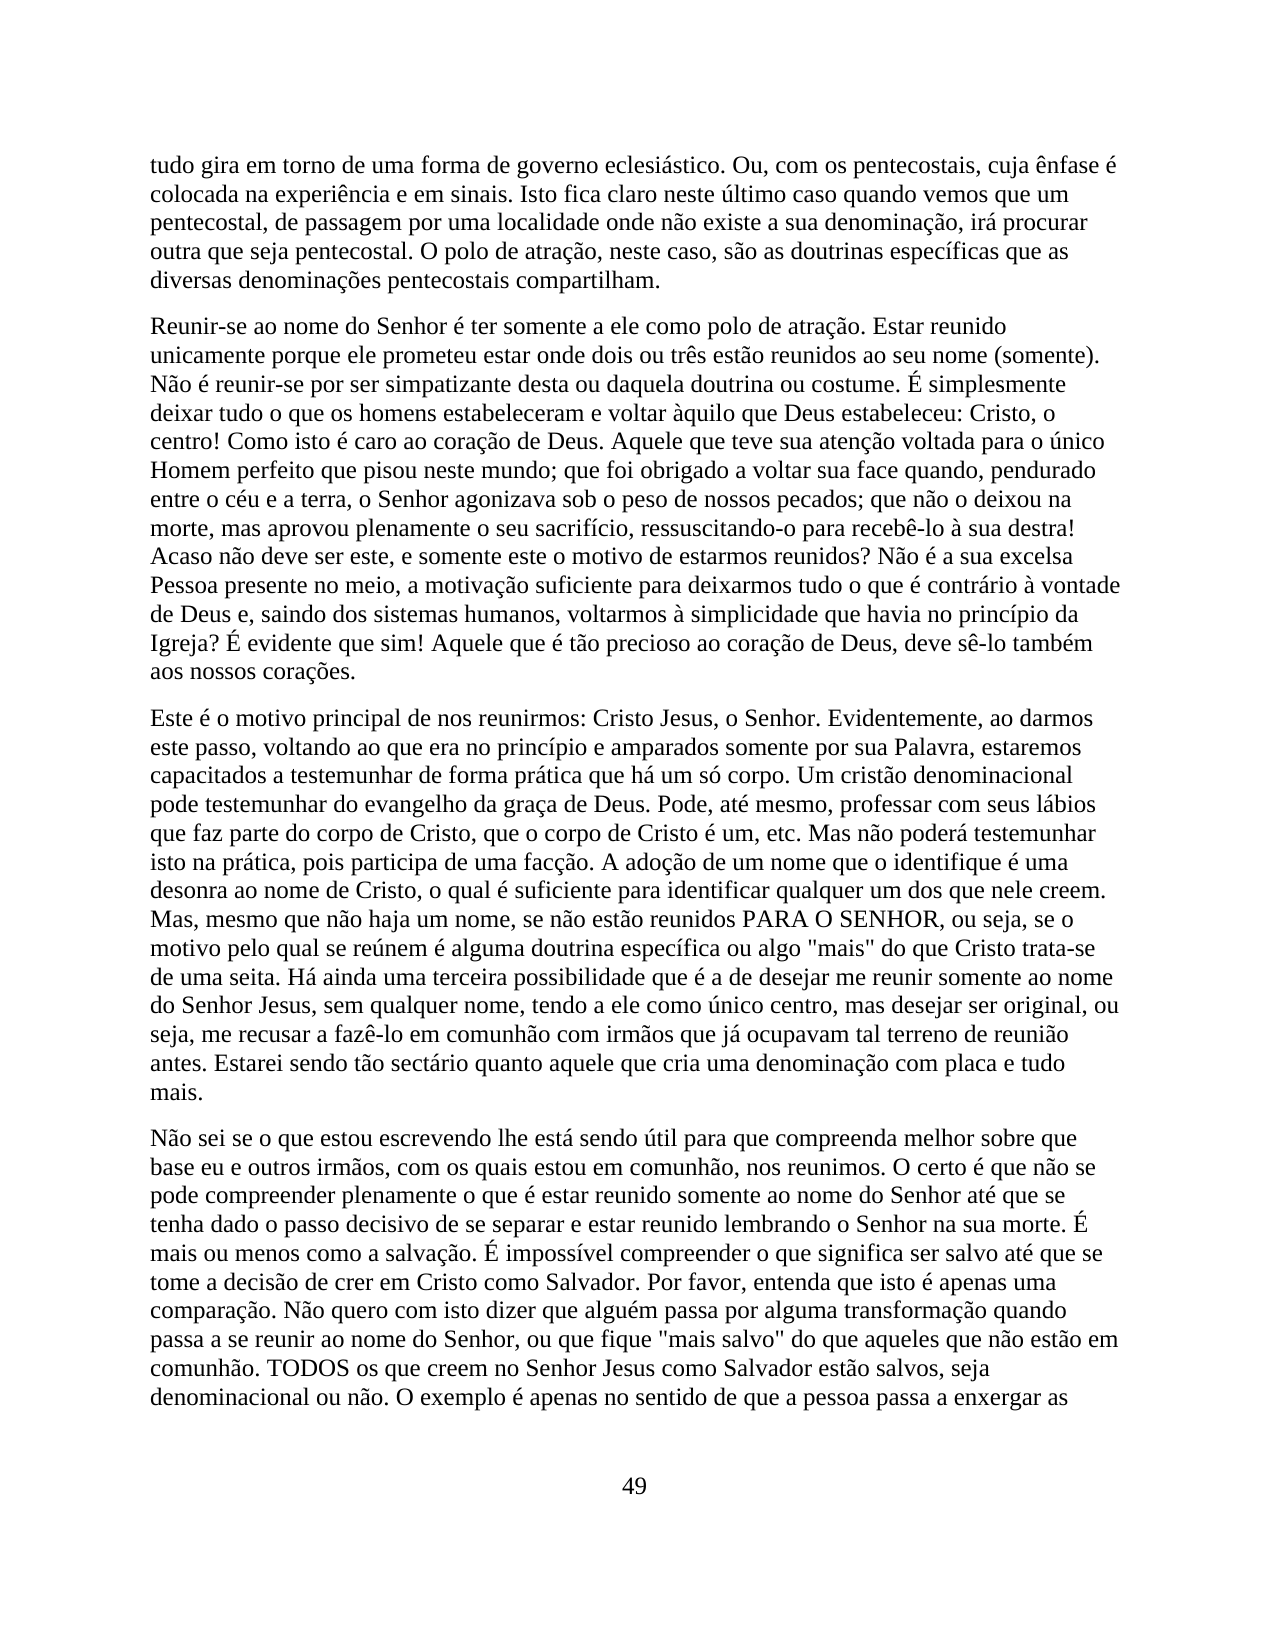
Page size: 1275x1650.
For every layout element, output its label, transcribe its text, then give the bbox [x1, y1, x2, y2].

text tudo gira em torno de uma forma de governo eclesiástico. Ou, com os pentecostais, cuja ênfase é colocada na experiência e em sinais. Isto fica claro neste último caso quando vemos que um pentecostal, de passagem por uma localidade onde não existe a sua denominação, irá procurar outra que seja pentecostal. O polo de atração, neste caso, são as doutrinas específicas que as diversas denominações pentecostais compartilham. [150, 150, 1125, 294]
text Reunir-se ao nome do Senhor é ter somente a ele como polo de atração. Estar reunido unicamente porque ele prometeu estar onde dois ou três estão reunidos ao seu nome (somente). Não é reunir-se por ser simpatizante desta ou daquela doutrina ou costume. É simplesmente deixar tudo o que os homens estabeleceram e voltar àquilo que Deus estabeleceu: Cristo, o centro! Como isto é caro ao coração de Deus. Aquele que teve sua atenção voltada para o único Homem perfeito que pisou neste mundo; que foi obrigado a voltar sua face quando, pendurado entre o céu e a terra, o Senhor agonizava sob o peso de nossos pecados; que não o deixou na morte, mas aprovou plenamente o seu sacrifício, ressuscitando-o para recebê-lo à sua destra! Acaso não deve ser este, e somente este o motivo de estarmos reunidos? Não é a sua excelsa Pessoa presente no meio, a motivação suficiente para deixarmos tudo o que é contrário à vontade de Deus e, saindo dos sistemas humanos, voltarmos à simplicidade que havia no princípio da Igreja? É evidente que sim! Aquele que é tão precioso ao coração de Deus, deve sê-lo também aos nossos corações. [150, 311, 1125, 685]
text Este é o motivo principal de nos reunirmos: Cristo Jesus, o Senhor. Evidentemente, ao darmos este passo, voltando ao que era no princípio e amparados somente por sua Palavra, estaremos capacitados a testemunhar de forma prática que há um só corpo. Um cristão denominacional pode testemunhar do evangelho da graça de Deus. Pode, até mesmo, professar com seus lábios que faz parte do corpo de Cristo, que o corpo de Cristo é um, etc. Mas não poderá testemunhar isto na prática, pois participa de uma facção. A adoção de um nome que o identifique é uma desonra ao nome de Cristo, o qual é suficiente para identificar qualquer um dos que nele creem. Mas, mesmo que não haja um nome, se não estão reunidos PARA O SENHOR, ou seja, se o motivo pelo qual se reúnem é alguma doutrina específica ou algo "mais" do que Cristo trata-se de uma seita. Há ainda uma terceira possibilidade que é a de desejar me reunir somente ao nome do Senhor Jesus, sem qualquer nome, tendo a ele como único centro, mas desejar ser original, ou seja, me recusar a fazê-lo em comunhão com irmãos que já ocupavam tal terreno de reunião antes. Estarei sendo tão sectário quanto aquele que cria uma denominação com placa e tudo mais. [150, 703, 1125, 1105]
text Não sei se o que estou escrevendo lhe está sendo útil para que compreenda melhor sobre que base eu e outros irmãos, com os quais estou em comunhão, nos reunimos. O certo é que não se pode compreender plenamente o que é estar reunido somente ao nome do Senhor até que se tenha dado o passo decisivo de se separar e estar reunido lembrando o Senhor na sua morte. É mais ou menos como a salvação. É impossível compreender o que significa ser salvo até que se tome a decisão de crer em Cristo como Salvador. Por favor, entenda que isto é apenas uma comparação. Não quero com isto dizer que alguém passa por alguma transformação quando passa a se reunir ao nome do Senhor, ou que fique "mais salvo" do que aqueles que não estão em comunhão. TODOS os que creem no Senhor Jesus como Salvador estão salvos, seja denominacional ou não. O exemplo é apenas no sentido de que a pessoa passa a enxergar as [150, 1123, 1125, 1411]
